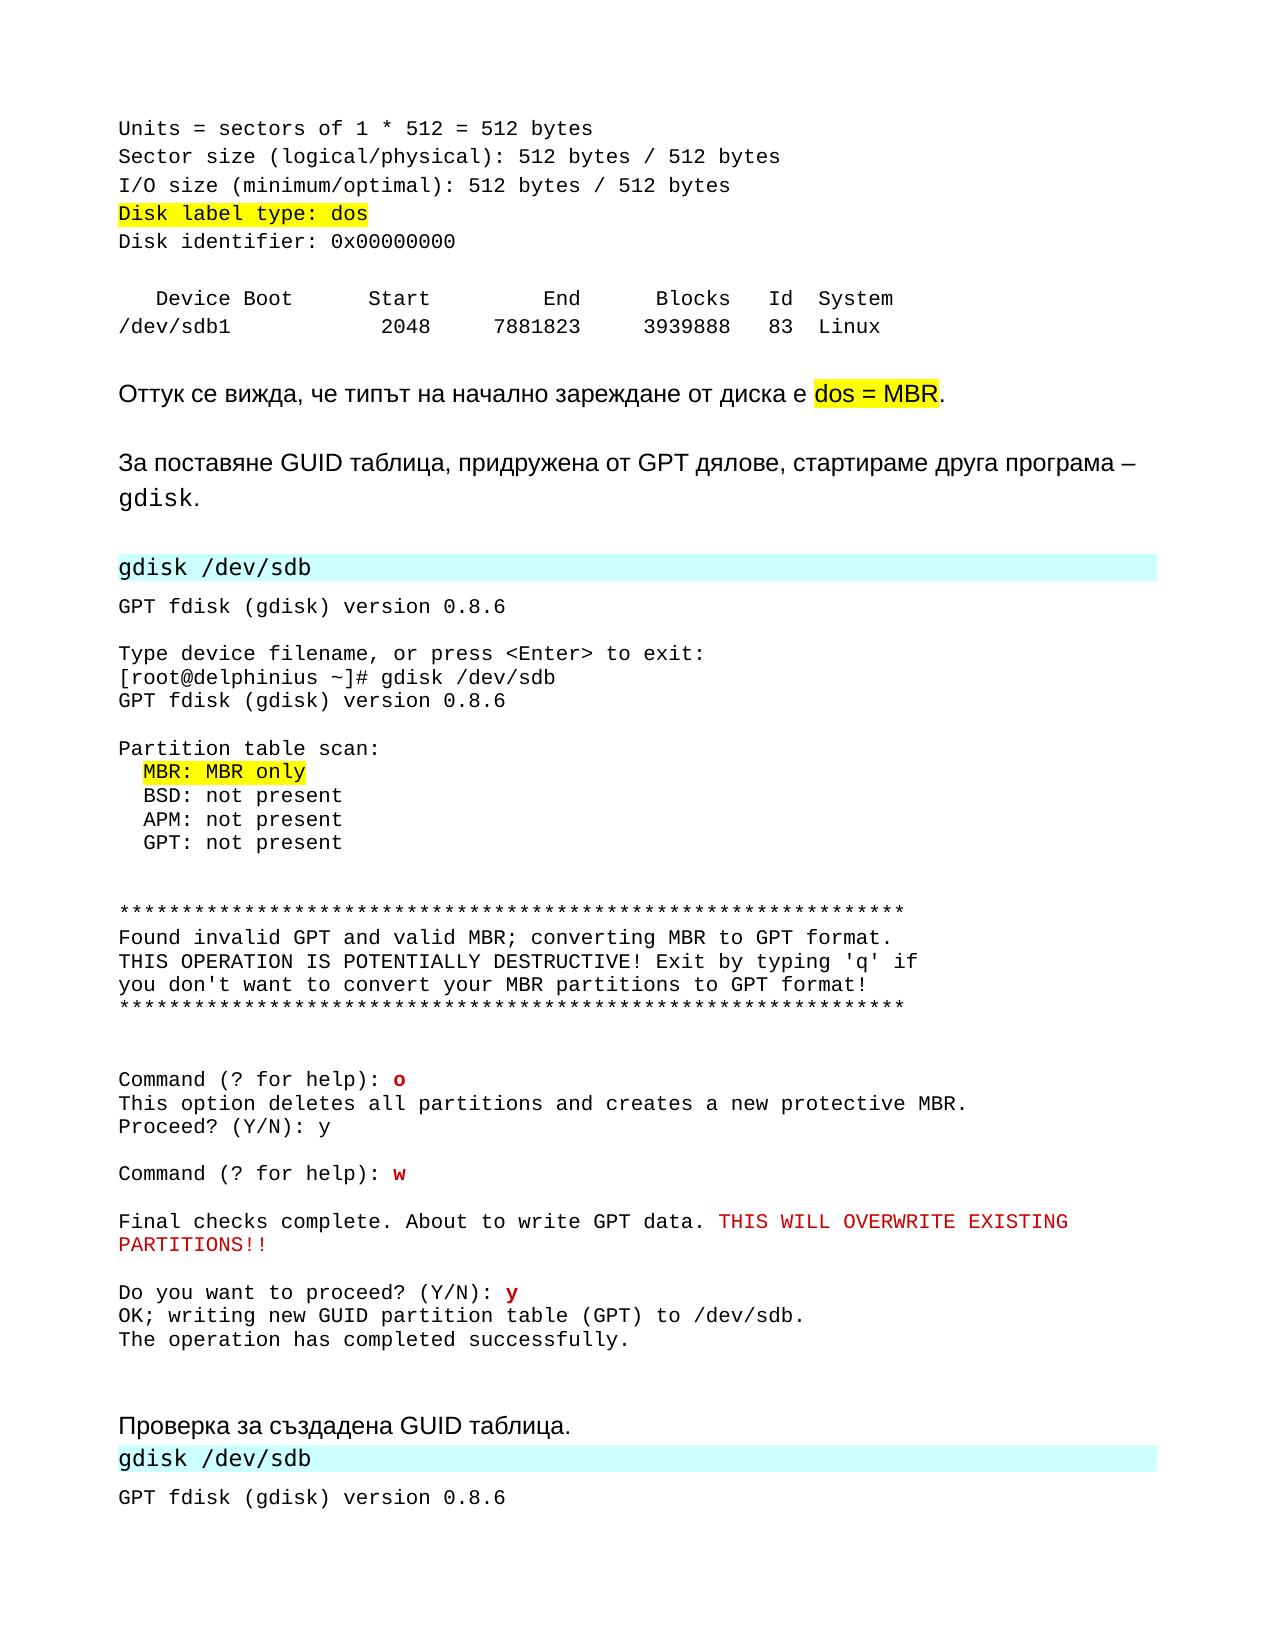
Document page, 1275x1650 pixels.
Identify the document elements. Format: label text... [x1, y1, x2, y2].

text Proceed? (Y/N): y [118, 1116, 1157, 1140]
text MBR: MBR only [118, 761, 1157, 785]
text Command (? for help): o [118, 1069, 1157, 1092]
text Проверка за създадена GUID таблица. [118, 1411, 1157, 1439]
text Disk identifier: 0x00000000 [118, 231, 1157, 255]
text *************************************************************** [118, 998, 1157, 1022]
text Type device filename, or press <Enter> to exit: [118, 643, 1157, 667]
text gdisk /dev/sdb [118, 1445, 1157, 1472]
text Do you want to proceed? (Y/N): y [118, 1282, 1157, 1305]
text PARTITIONS!! [118, 1234, 1157, 1258]
text GPT fdisk (gdisk) version 0.8.6 [118, 596, 1157, 619]
text Command (? for help): w [118, 1163, 1157, 1187]
text Final checks complete. About to write GPT data. THIS WILL OVERWRITE EXISTING [118, 1211, 1157, 1234]
text GPT fdisk (gdisk) version 0.8.6 [118, 1487, 1157, 1511]
text This option deletes all partitions and creates a new protective MBR. [118, 1092, 1157, 1116]
text За поставяне GUID таблица, придружена от GPT дялове, стартираме друга програма – gdisk. [118, 448, 1157, 514]
text Disk label type: dos [118, 203, 1157, 227]
text GPT fdisk (gdisk) version 0.8.6 [118, 691, 1157, 714]
text GPT: not present [118, 832, 1157, 856]
text gdisk /dev/sdb [118, 554, 1157, 581]
text [root@delphinius ~]# gdisk /dev/sdb [118, 667, 1157, 691]
text Units = sectors of 1 * 512 = 512 bytes [118, 118, 1157, 142]
text Оттук се вижда, че типът на начално зареждане от диска е dos = MBR. [118, 379, 1157, 408]
text you don't want to convert your MBR partitions to GPT format! [118, 974, 1157, 998]
text Device Boot Start End Blocks Id System [118, 288, 1157, 312]
text Sector size (logical/physical): 512 bytes / 512 bytes [118, 146, 1157, 170]
text APM: not present [118, 809, 1157, 832]
text Found invalid GPT and valid MBR; converting MBR to GPT format. [118, 927, 1157, 951]
text OK; writing new GUID partition table (GPT) to /dev/sdb. [118, 1305, 1157, 1329]
text BSD: not present [118, 785, 1157, 809]
text /dev/sdb1 2048 7881823 3939888 83 Linux [118, 316, 1157, 340]
text Partition table scan: [118, 738, 1157, 761]
text THIS OPERATION IS POTENTIALLY DESTRUCTIVE! Exit by typing 'q' if [118, 951, 1157, 974]
text The operation has completed successfully. [118, 1329, 1157, 1353]
text *************************************************************** [118, 903, 1157, 927]
text I/O size (minimum/optimal): 512 bytes / 512 bytes [118, 175, 1157, 198]
